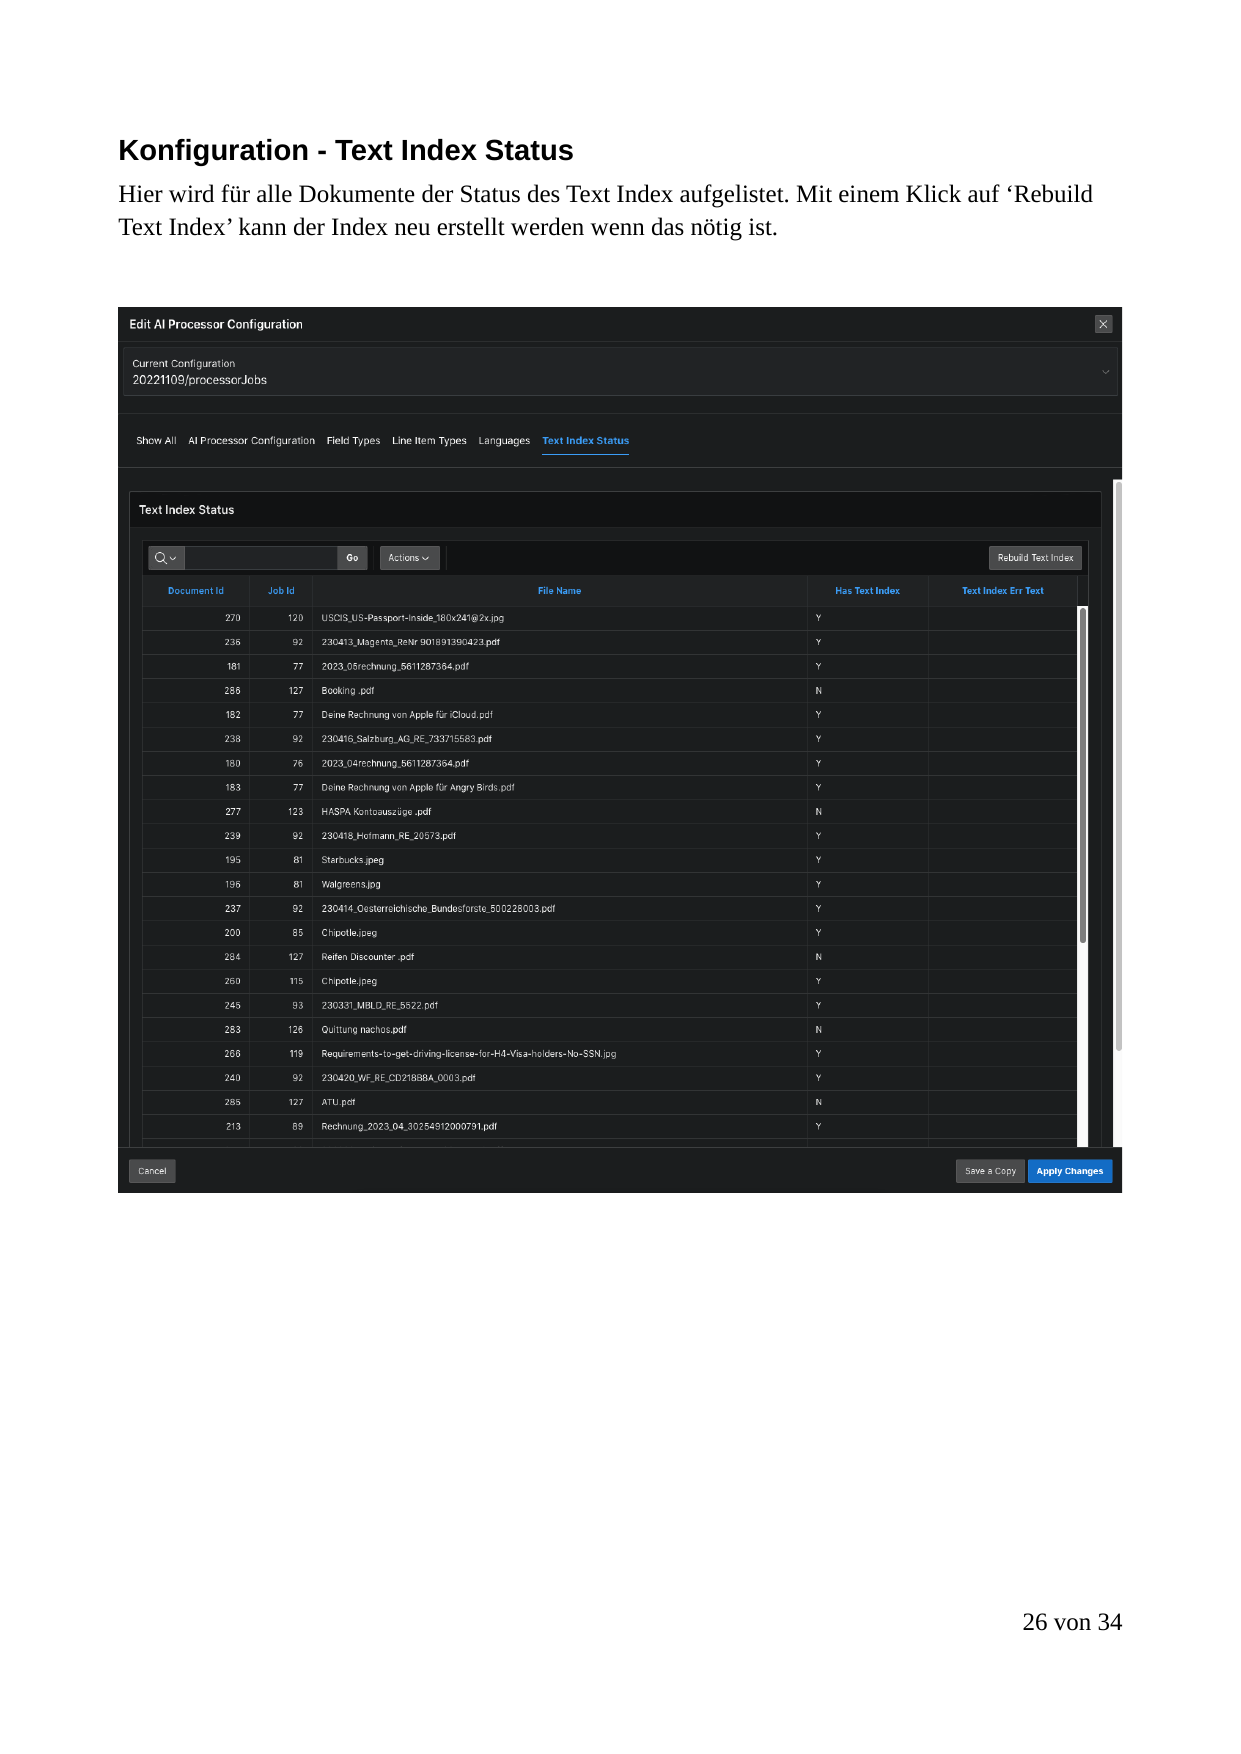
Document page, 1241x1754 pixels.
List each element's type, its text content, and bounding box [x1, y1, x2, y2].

subtitle Konfiguration - Text Index Status [118, 133, 1122, 166]
text Hier wird für alle Dokumente der Status des Text Index aufgelistet. Mit einem Klick auf ‘Rebuild Text Index’ kann der Index neu erstellt werden wenn das nötig ist. [118, 179, 1122, 241]
picture [118, 307, 1123, 1193]
